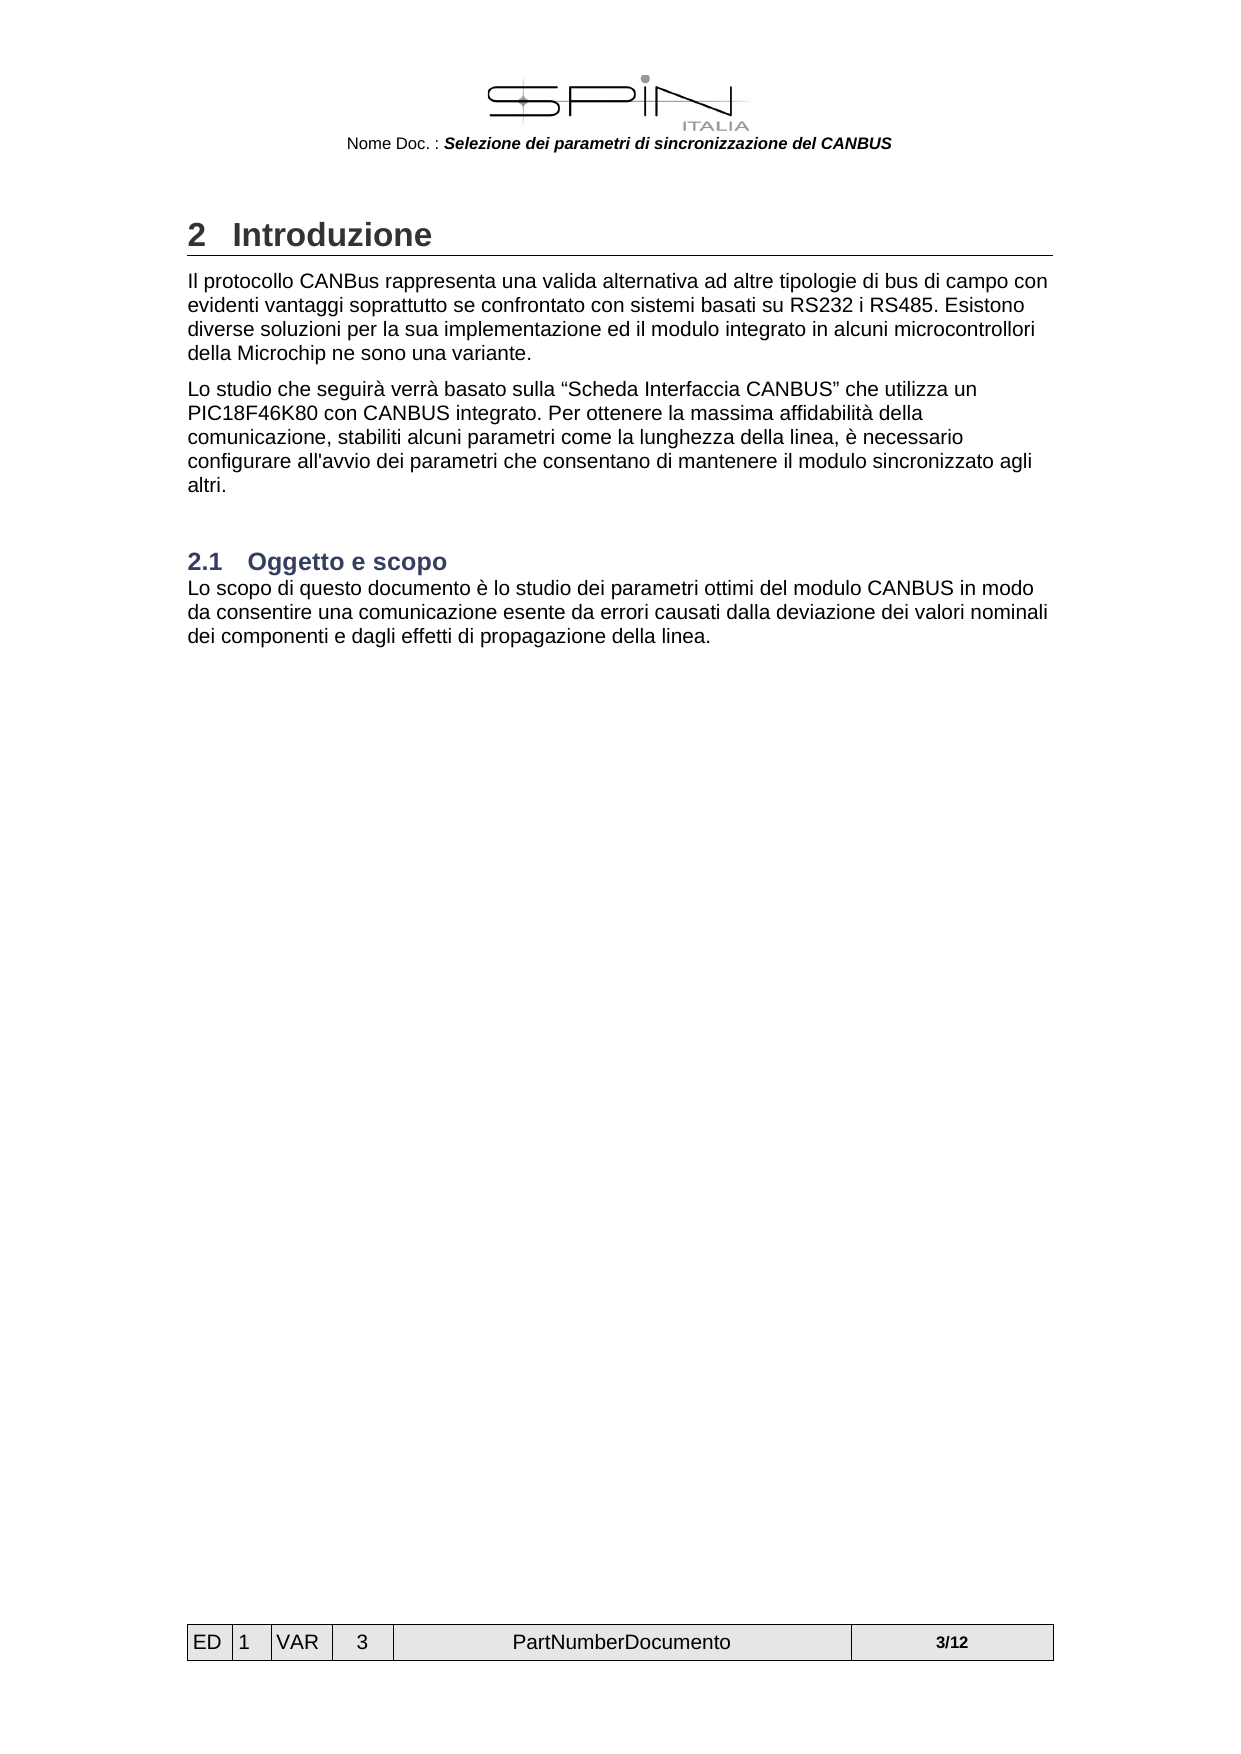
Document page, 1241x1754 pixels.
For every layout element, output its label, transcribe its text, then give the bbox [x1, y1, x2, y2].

text Lo studio che seguirà verrà basato sulla “Scheda Interfaccia CANBUS” che utilizza un PIC18F46K80 con CANBUS integrato. Per ottenere la massima affidabilità della comunicazione, stabiliti alcuni parametri come la lunghezza della linea, è necessario configurare all'avvio dei parametri che consentano di mantenere il modulo sincronizzato agli altri. [187, 377, 1053, 497]
text Lo scopo di questo documento è lo studio dei parametri ottimi del modulo CANBUS in modo da consentire una comunicazione esente da errori causati dalla deviazione dei valori nominali dei componenti e dagli effetti di propagazione della linea. [187, 576, 1053, 647]
text Il protocollo CANBus rappresenta una valida alternativa ad altre tipologie di bus di campo con evidenti vantaggi soprattutto se confrontato con sistemi basati su RS232 i RS485. Esistono diverse soluzioni per la sua implementazione ed il modulo integrato in alcuni microcontrollori della Microchip ne sono una variante. [187, 269, 1053, 364]
subtitle Introduzione [187, 215, 1053, 255]
picture [487, 75, 753, 134]
subtitle Oggetto e scopo [187, 547, 1053, 576]
